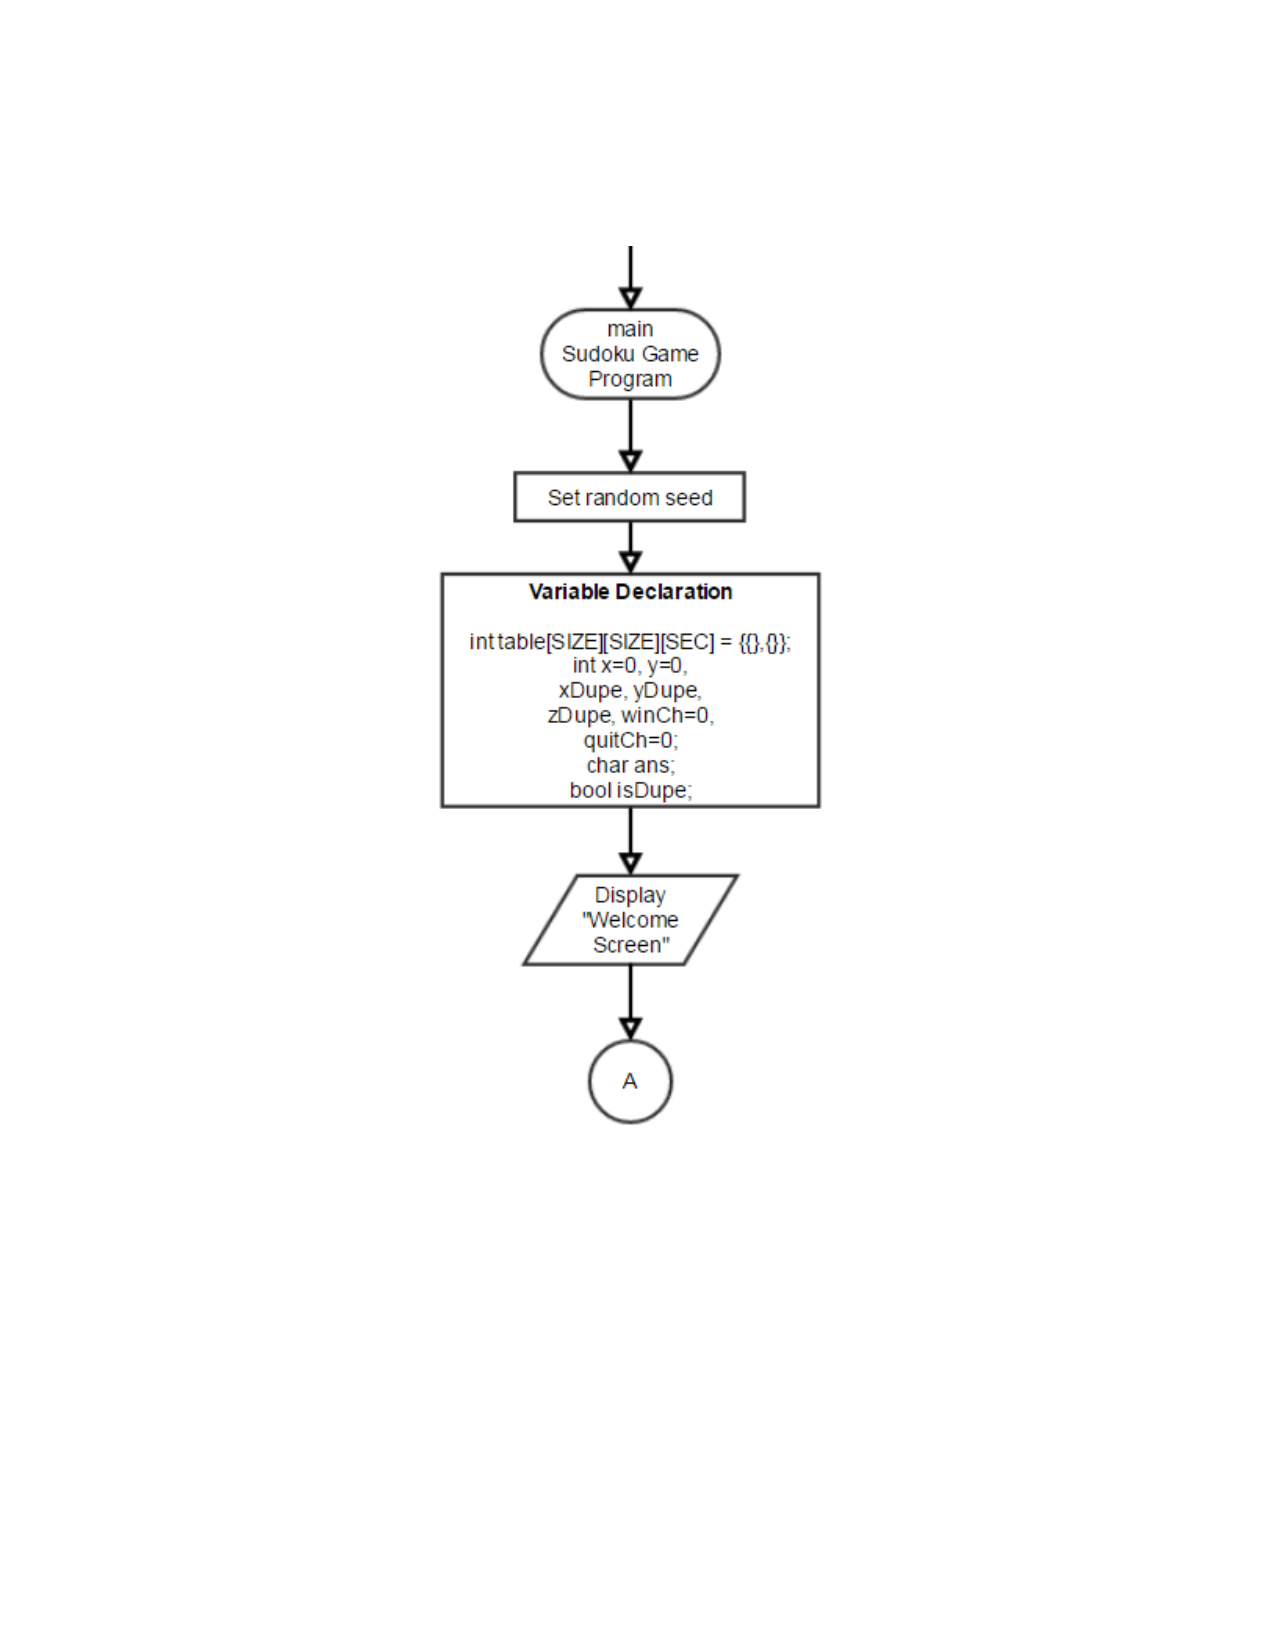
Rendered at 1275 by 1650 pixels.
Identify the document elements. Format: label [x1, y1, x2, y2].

picture [346, 246, 933, 1178]
